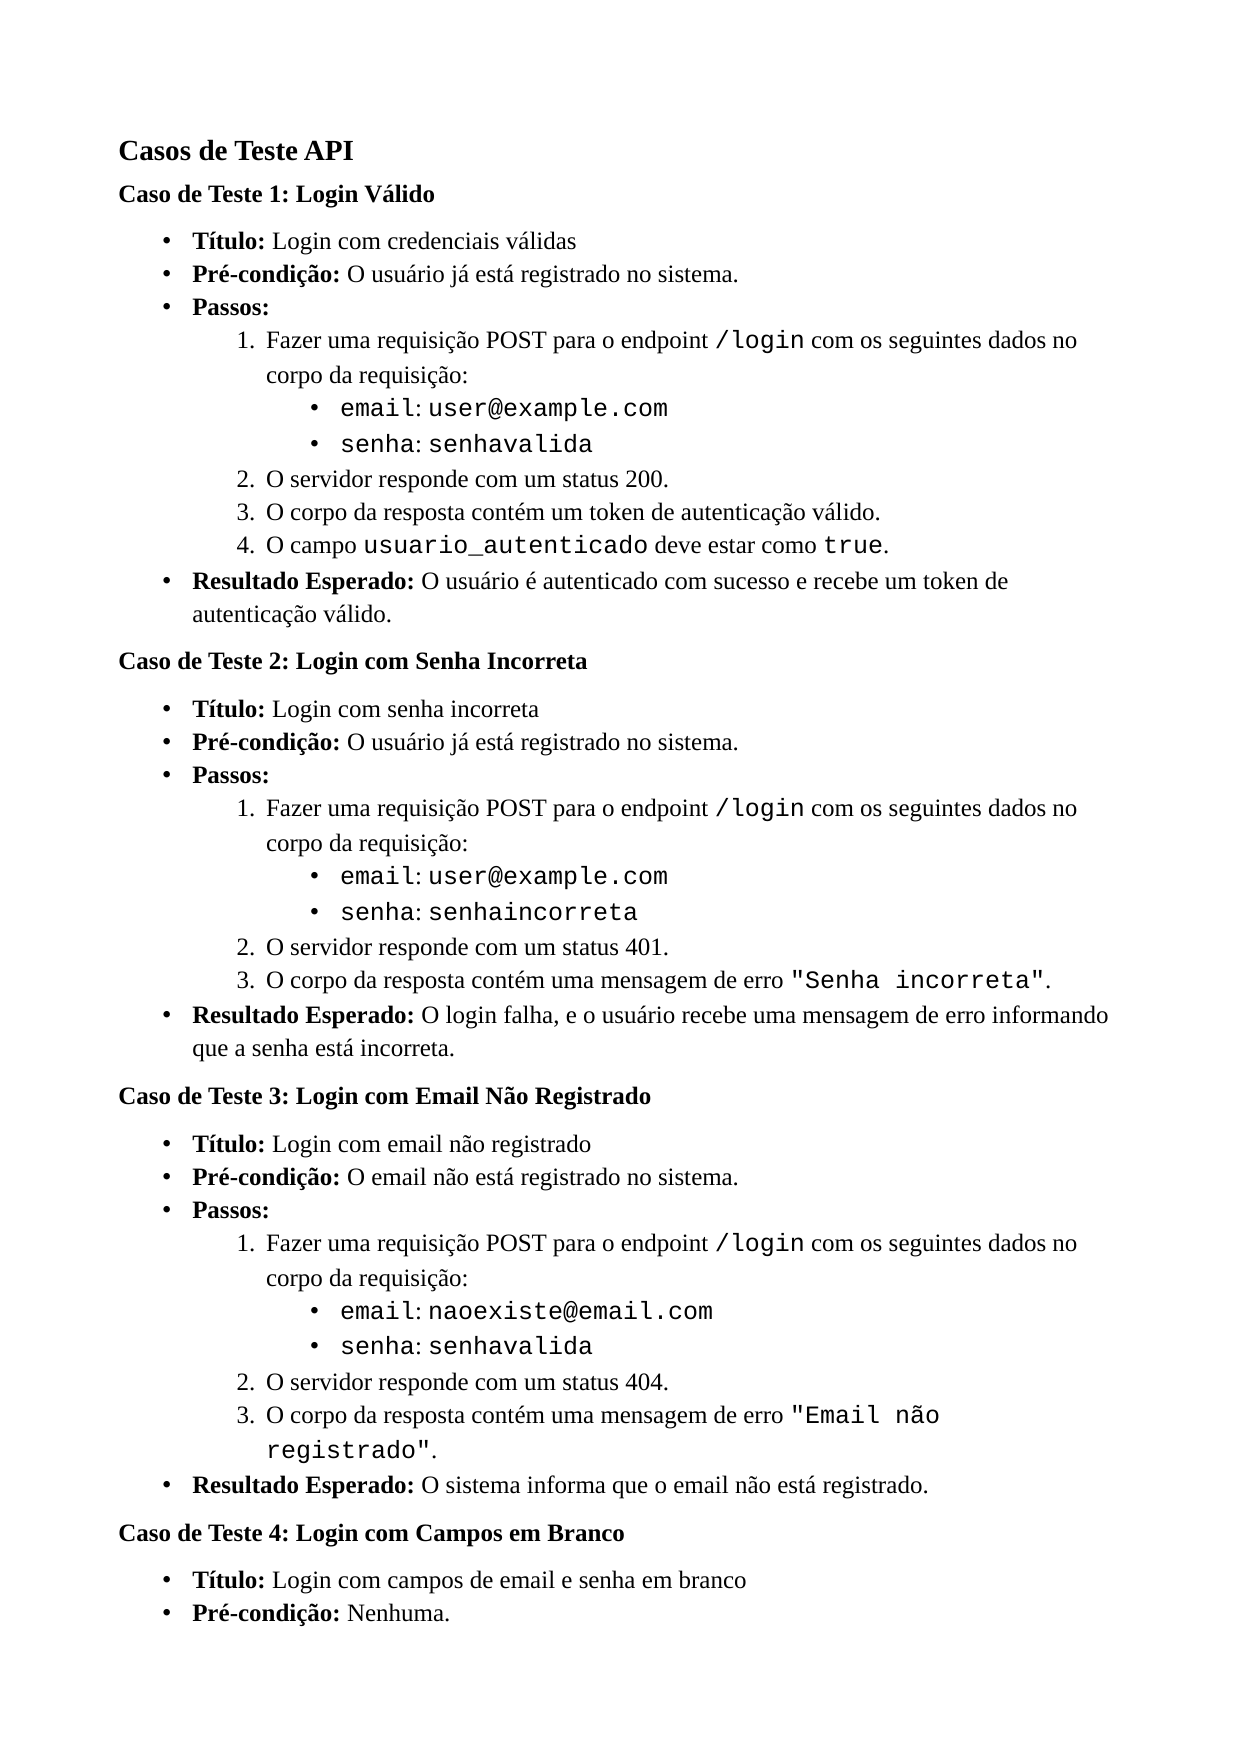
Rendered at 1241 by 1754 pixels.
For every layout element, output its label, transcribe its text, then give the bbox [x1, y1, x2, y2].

list O servidor responde com um status 401. [236, 932, 1122, 961]
list Título: Login com email não registrado [162, 1129, 1122, 1157]
list Fazer uma requisição POST para o endpoint /login com os seguintes dados no corpo da requisição: [236, 325, 1122, 389]
list O corpo da resposta contém uma mensagem de erro "Email não registrado". [236, 1400, 1122, 1466]
list Título: Login com senha incorreta [162, 694, 1122, 723]
list Pré-condição: O usuário já está registrado no sistema. [162, 259, 1122, 288]
list Passos: [162, 292, 1122, 321]
list Fazer uma requisição POST para o endpoint /login com os seguintes dados no corpo da requisição: [236, 793, 1122, 857]
subtitle Casos de Teste API [118, 133, 1122, 166]
list email: user@example.com [310, 393, 1122, 424]
list Passos: [162, 760, 1122, 789]
list O corpo da resposta contém um token de autenticação válido. [236, 497, 1122, 526]
list O servidor responde com um status 200. [236, 464, 1122, 493]
text Caso de Teste 3: Login com Email Não Registrado [118, 1081, 1122, 1110]
text Caso de Teste 2: Login com Senha Incorreta [118, 646, 1122, 675]
list Título: Login com credenciais válidas [162, 226, 1122, 255]
list Pré-condição: O email não está registrado no sistema. [162, 1162, 1122, 1191]
list O servidor responde com um status 404. [236, 1367, 1122, 1396]
list Resultado Esperado: O usuário é autenticado com sucesso e recebe um token de autenticação válido. [162, 566, 1122, 628]
list O corpo da resposta contém uma mensagem de erro "Senha incorreta". [236, 965, 1122, 996]
list Fazer uma requisição POST para o endpoint /login com os seguintes dados no corpo da requisição: [236, 1228, 1122, 1292]
list email: naoexiste@email.com [310, 1296, 1122, 1327]
list senha: senhavalida [310, 1331, 1122, 1362]
text Caso de Teste 4: Login com Campos em Branco [118, 1518, 1122, 1547]
list Resultado Esperado: O login falha, e o usuário recebe uma mensagem de erro informando que a senha está incorreta. [162, 1001, 1122, 1062]
list Passos: [162, 1195, 1122, 1223]
list Resultado Esperado: O sistema informa que o email não está registrado. [162, 1470, 1122, 1499]
list senha: senhavalida [310, 429, 1122, 460]
list Título: Login com campos de email e senha em branco [162, 1566, 1122, 1594]
list O campo usuario_autenticado deve estar como true. [236, 530, 1122, 561]
list senha: senhaincorreta [310, 897, 1122, 927]
list Pré-condição: O usuário já está registrado no sistema. [162, 727, 1122, 756]
text Caso de Teste 1: Login Válido [118, 179, 1122, 207]
list email: user@example.com [310, 861, 1122, 892]
list Pré-condição: Nenhuma. [162, 1598, 1122, 1627]
